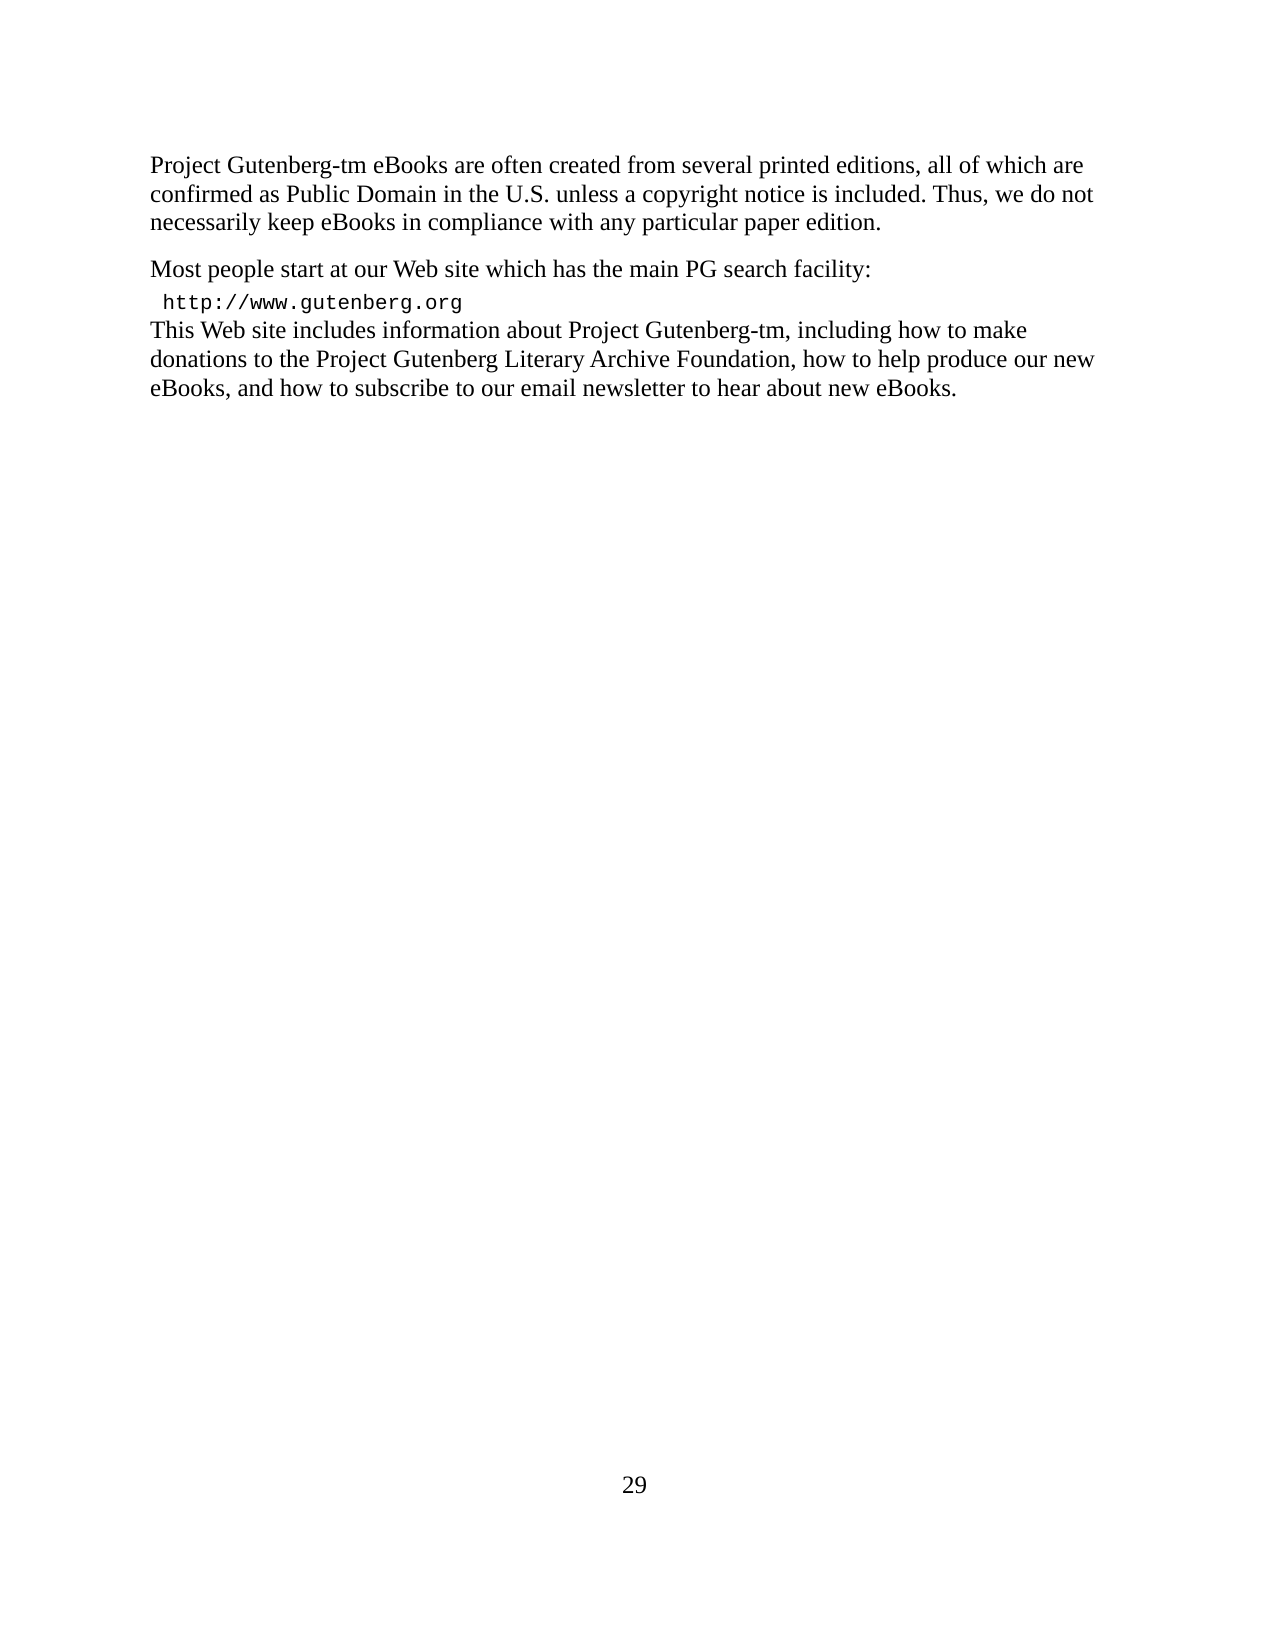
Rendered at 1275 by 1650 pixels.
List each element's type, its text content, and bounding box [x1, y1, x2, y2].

text http://www.gutenberg.org [150, 292, 1125, 316]
text Most people start at our Web site which has the main PG search facility: [150, 254, 1125, 283]
text Project Gutenberg-tm eBooks are often created from several printed editions, all of which are confirmed as Public Domain in the U.S. unless a copyright notice is included. Thus, we do not necessarily keep eBooks in compliance with any particular paper edition. [150, 150, 1125, 236]
text This Web site includes information about Project Gutenberg-tm, including how to make donations to the Project Gutenberg Literary Archive Foundation, how to help produce our new eBooks, and how to subscribe to our email newsletter to hear about new eBooks. [150, 316, 1125, 402]
